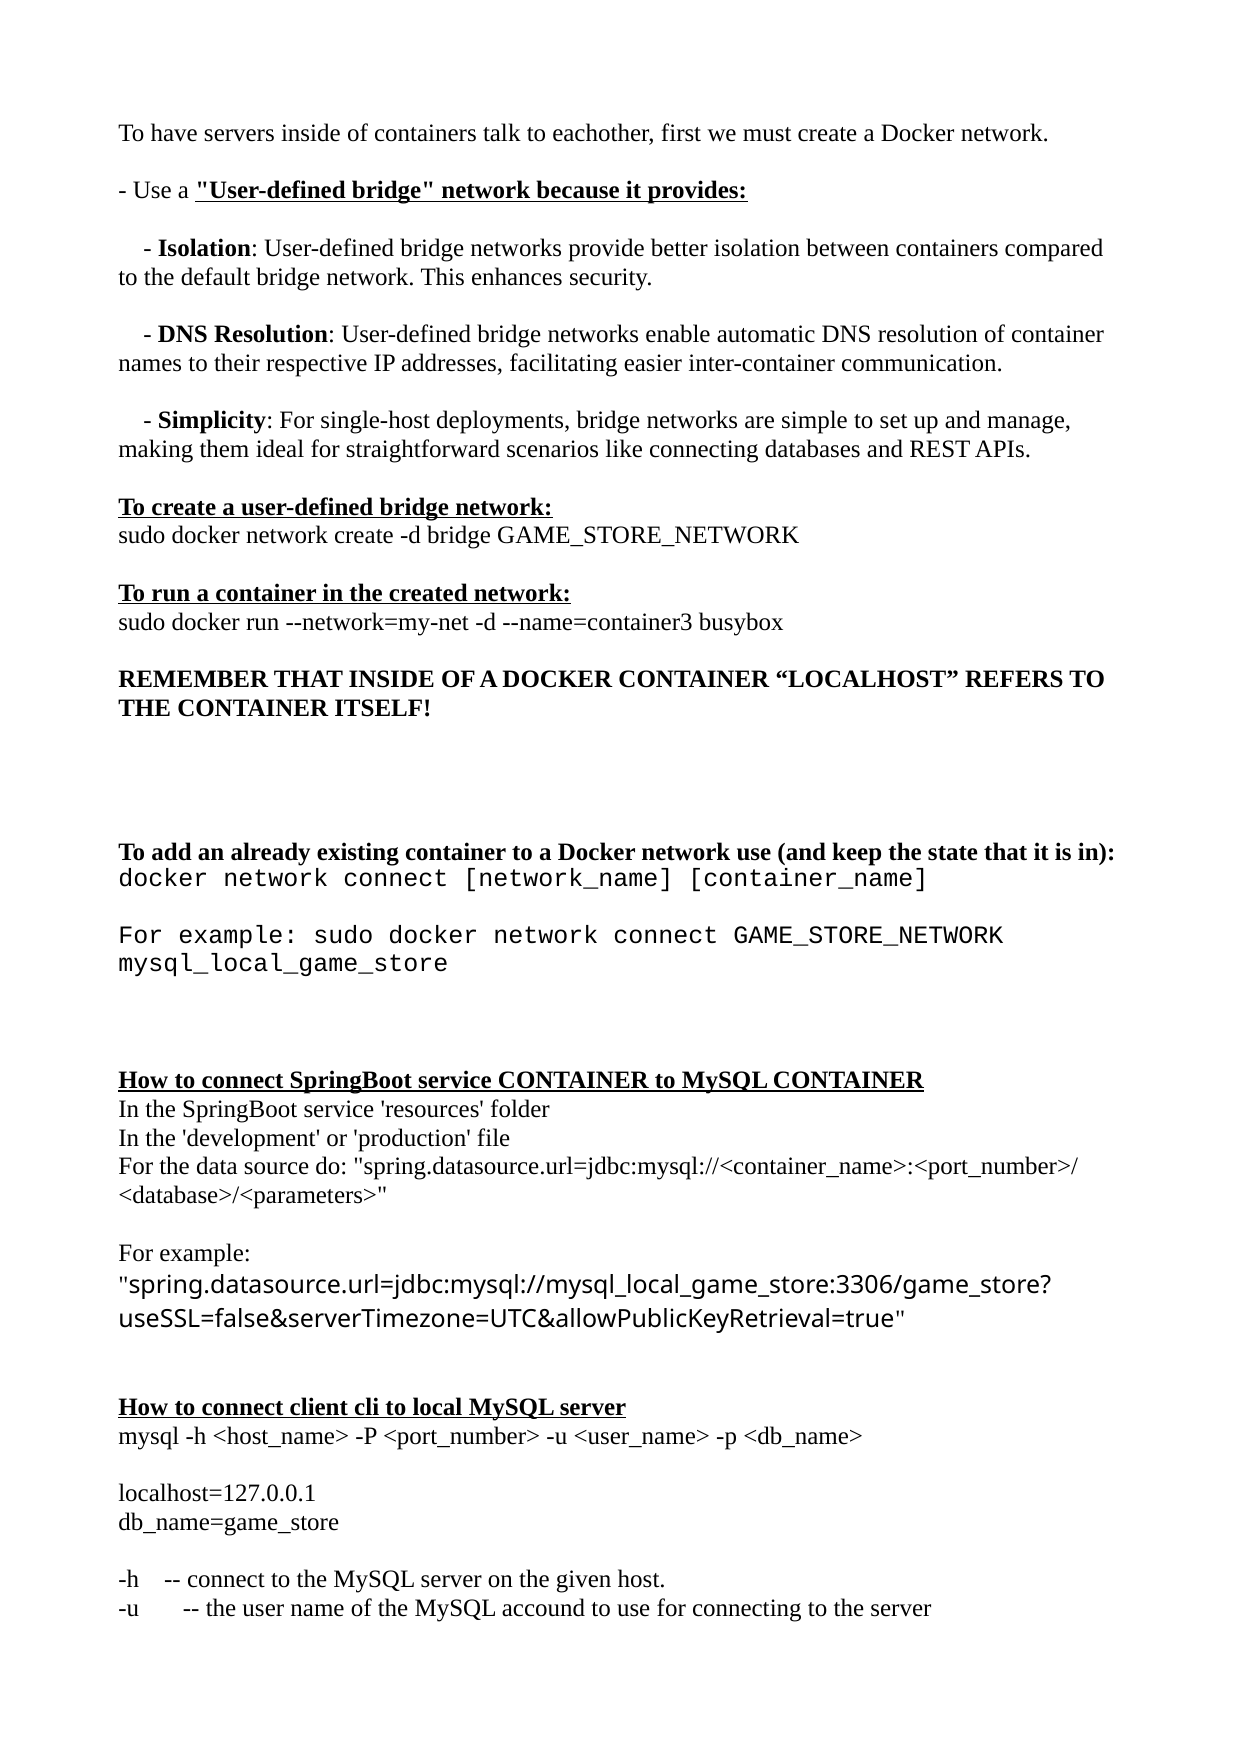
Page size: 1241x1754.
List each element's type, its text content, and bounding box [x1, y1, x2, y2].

text mysql -h <host_name> -P <port_number> -u <user_name> -p <db_name> [118, 1421, 1122, 1449]
text How to connect client cli to local MySQL server [118, 1392, 1122, 1421]
text To have servers inside of containers talk to eachother, first we must create a Docker network. [118, 118, 1122, 147]
text db_name=game_store [118, 1507, 1122, 1536]
text - DNS Resolution: User-defined bridge networks enable automatic DNS resolution of container names to their respective IP addresses, facilitating easier inter-container communication. [118, 319, 1122, 377]
text To create a user-defined bridge network: [118, 492, 1122, 521]
text -h -- connect to the MySQL server on the given host. [118, 1564, 1122, 1593]
text To run a container in the created network: [118, 578, 1122, 607]
text sudo docker network create -d bridge GAME_STORE_NETWORK [118, 521, 1122, 549]
text REMEMBER THAT INSIDE OF A DOCKER CONTAINER “LOCALHOST” REFERS TO THE CONTAINER ITSELF! [118, 664, 1122, 722]
text For the data source do: "spring.datasource.url=jdbc:mysql://<container_name>:<port_number>/<database>/<parameters>" [118, 1151, 1122, 1209]
text docker network connect [network_name] [container_name] [118, 866, 1122, 894]
text For example: sudo docker network connect GAME_STORE_NETWORK mysql_local_game_store [118, 922, 1122, 979]
text -u -- the user name of the MySQL accound to use for connecting to the server [118, 1593, 1122, 1622]
text For example: "spring.datasource.url=jdbc:mysql://mysql_local_game_store:3306/game_store?useSSL=false&serverTimezone=UTC&allowPublicKeyRetrieval=true" [118, 1238, 1122, 1334]
text How to connect SpringBoot service CONTAINER to MySQL CONTAINER [118, 1065, 1122, 1094]
text localhost=127.0.0.1 [118, 1478, 1122, 1507]
text In the 'development' or 'production' file [118, 1123, 1122, 1151]
text - Simplicity: For single-host deployments, bridge networks are simple to set up and manage, making them ideal for straightforward scenarios like connecting databases and REST APIs. [118, 406, 1122, 463]
text - Use a "User-defined bridge" network because it provides: [118, 176, 1122, 204]
text In the SpringBoot service 'resources' folder [118, 1094, 1122, 1123]
text - Isolation: User-defined bridge networks provide better isolation between containers compared to the default bridge network. This enhances security. [118, 233, 1122, 291]
text To add an already existing container to a Docker network use (and keep the state that it is in): [118, 837, 1122, 866]
text sudo docker run --network=my-net -d --name=container3 busybox [118, 607, 1122, 636]
